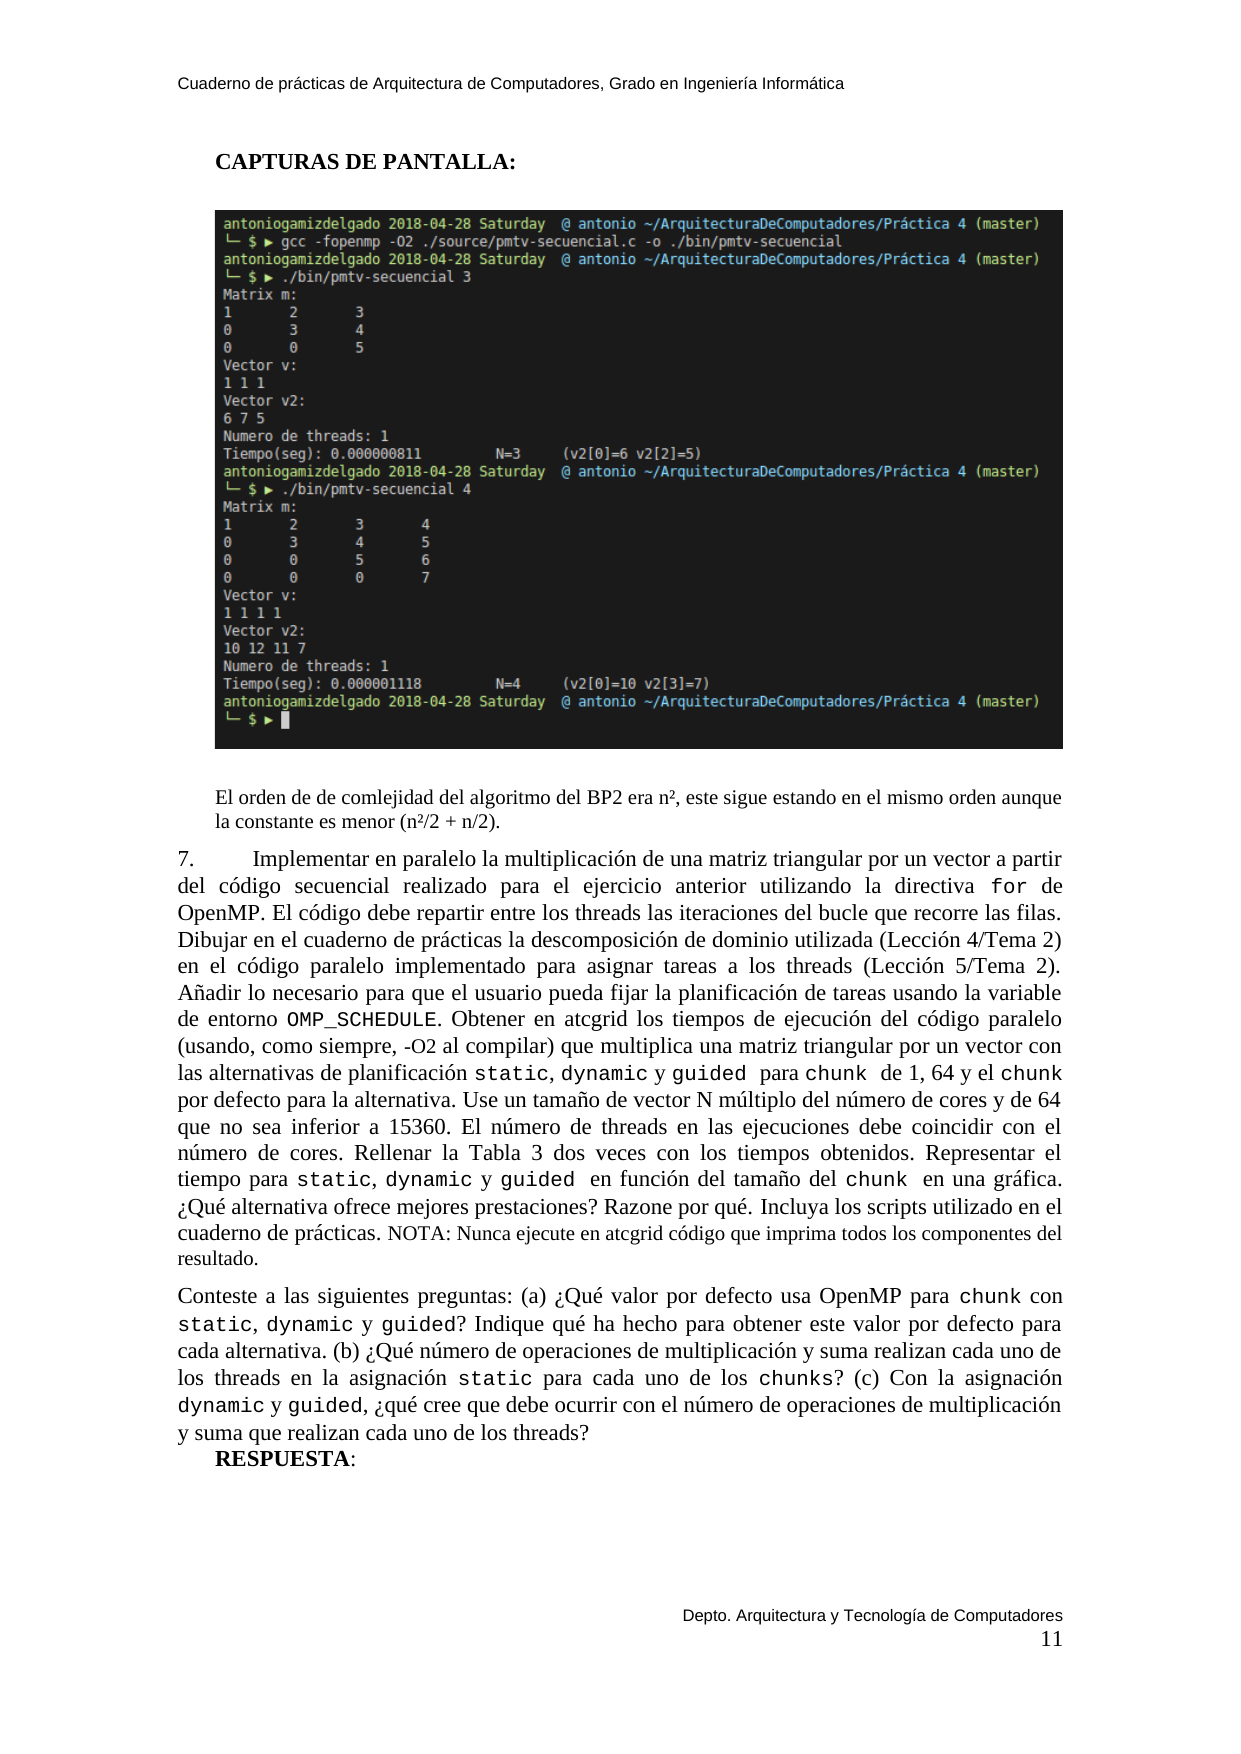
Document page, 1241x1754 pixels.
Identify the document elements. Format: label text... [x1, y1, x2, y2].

list Implementar en paralelo la multiplicación de una matriz triangular por un vector a partir del código secuencial realizado para el ejercicio anterior utilizando la directiva for de OpenMP. El código debe repartir entre los threads las iteraciones del bucle que recorre las filas. Dibujar en el cuaderno de prácticas la descomposición de dominio utilizada (Lección 4/Tema 2) en el código paralelo implementado para asignar tareas a los threads (Lección 5/Tema 2). Añadir lo necesario para que el usuario pueda fijar la planificación de tareas usando la variable de entorno OMP_SCHEDULE. Obtener en atcgrid los tiempos de ejecución del código paralelo (usando, como siempre, -O2 al compilar) que multiplica una matriz triangular por un vector con las alternativas de planificación static, dynamic y guided para chunk de 1, 64 y el chunk por defecto para la alternativa. Use un tamaño de vector N múltiplo del número de cores y de 64 que no sea inferior a 15360. El número de threads en las ejecuciones debe coincidir con el número de cores. Rellenar la Tabla 3 dos veces con los tiempos obtenidos. Representar el tiempo para static, dynamic y guided en función del tamaño del chunk en una gráfica. ¿Qué alternativa ofrece mejores prestaciones? Razone por qué. Incluya los scripts utilizado en el cuaderno de prácticas. NOTA: Nunca ejecute en atcgrid código que imprima todos los componentes del resultado. [177, 846, 1063, 1270]
list Conteste a las siguientes preguntas: (a) ¿Qué valor por defecto usa OpenMP para chunk con static, dynamic y guided? Indique qué ha hecho para obtener este valor por defecto para cada alternativa. (b) ¿Qué número de operaciones de multiplicación y suma realizan cada uno de los threads en la asignación static para cada uno de los chunks? (c) Con la asignación dynamic y guided, ¿qué cree que debe ocurrir con el número de operaciones de multiplicación y suma que realizan cada uno de los threads? [177, 1282, 1063, 1446]
text RESPUESTA: [215, 1446, 1063, 1472]
text CAPTURAS DE PANTALLA: [215, 148, 1063, 174]
list El orden de de comlejidad del algoritmo del BP2 era n², este sigue estando en el mismo orden aunque la constante es menor (n²/2 + n/2). [215, 785, 1063, 833]
picture [214, 210, 1063, 749]
